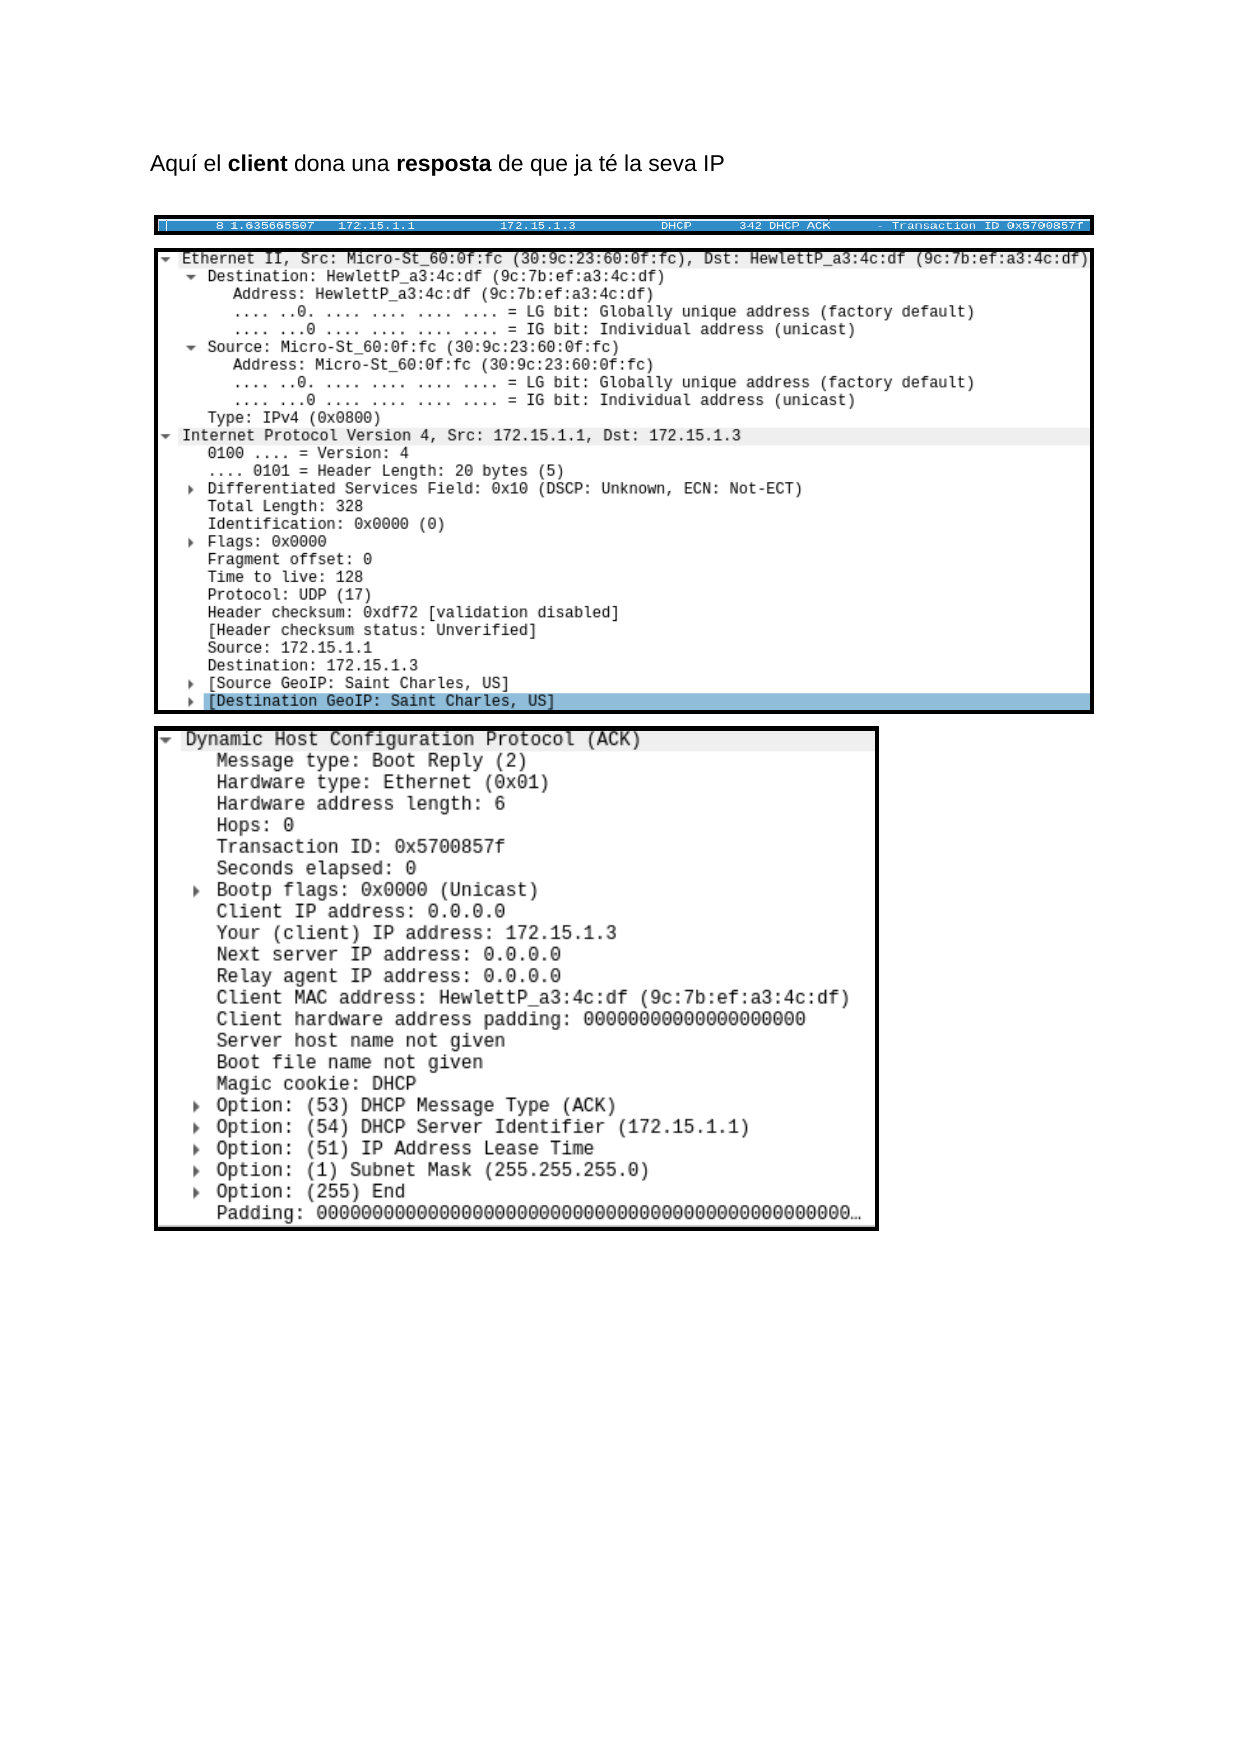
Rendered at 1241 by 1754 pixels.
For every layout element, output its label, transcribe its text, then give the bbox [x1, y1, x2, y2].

picture [158, 252, 1090, 710]
picture [158, 219, 1090, 231]
text Aquí el client dona una resposta de que ja té la seva IP [150, 150, 1090, 176]
picture [158, 731, 875, 1227]
